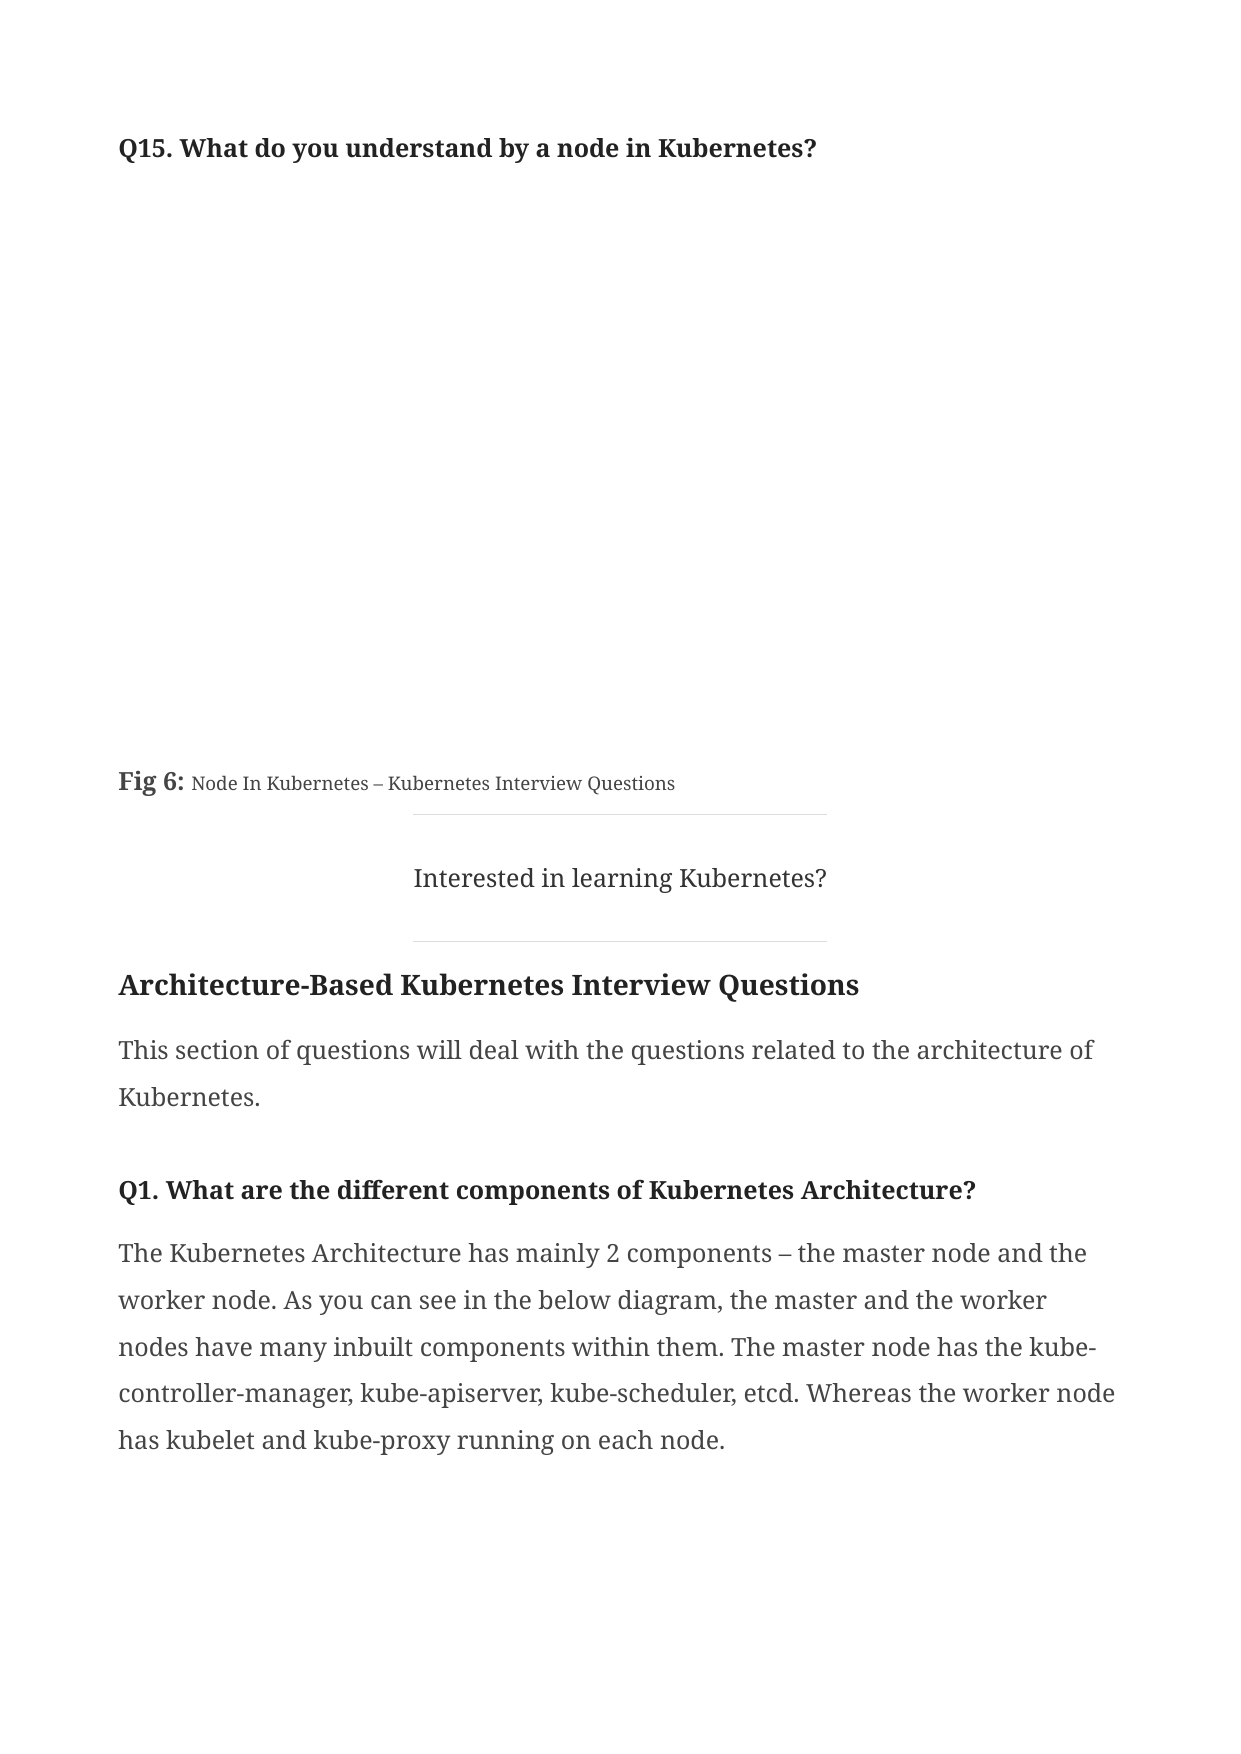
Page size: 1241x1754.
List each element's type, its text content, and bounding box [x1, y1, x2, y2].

text This section of questions will deal with the questions related to the architecture of Kubernetes. [118, 1019, 1122, 1113]
text The Kubernetes Architecture has mainly 2 components – the master node and the worker node. As you can see in the below diagram, the master and the worker nodes have many inbuilt components within them. The master node has the kube-controller-manager, kube-apiserver, kube-scheduler, etcd. Whereas the worker node has kubelet and kube-proxy running on each node. [118, 1223, 1122, 1457]
subtitle Q1. What are the different components of Kubernetes Architecture? [118, 1160, 1122, 1207]
subtitle Architecture-Based Kubernetes Interview Questions [118, 957, 1122, 1004]
text Interested in learning Kubernetes? [118, 813, 1122, 941]
text Fig 6: Node In Kubernetes – Kubernetes Interview Questions [118, 751, 1122, 798]
subtitle Q15. What do you understand by a node in Kubernetes? [118, 118, 1122, 735]
